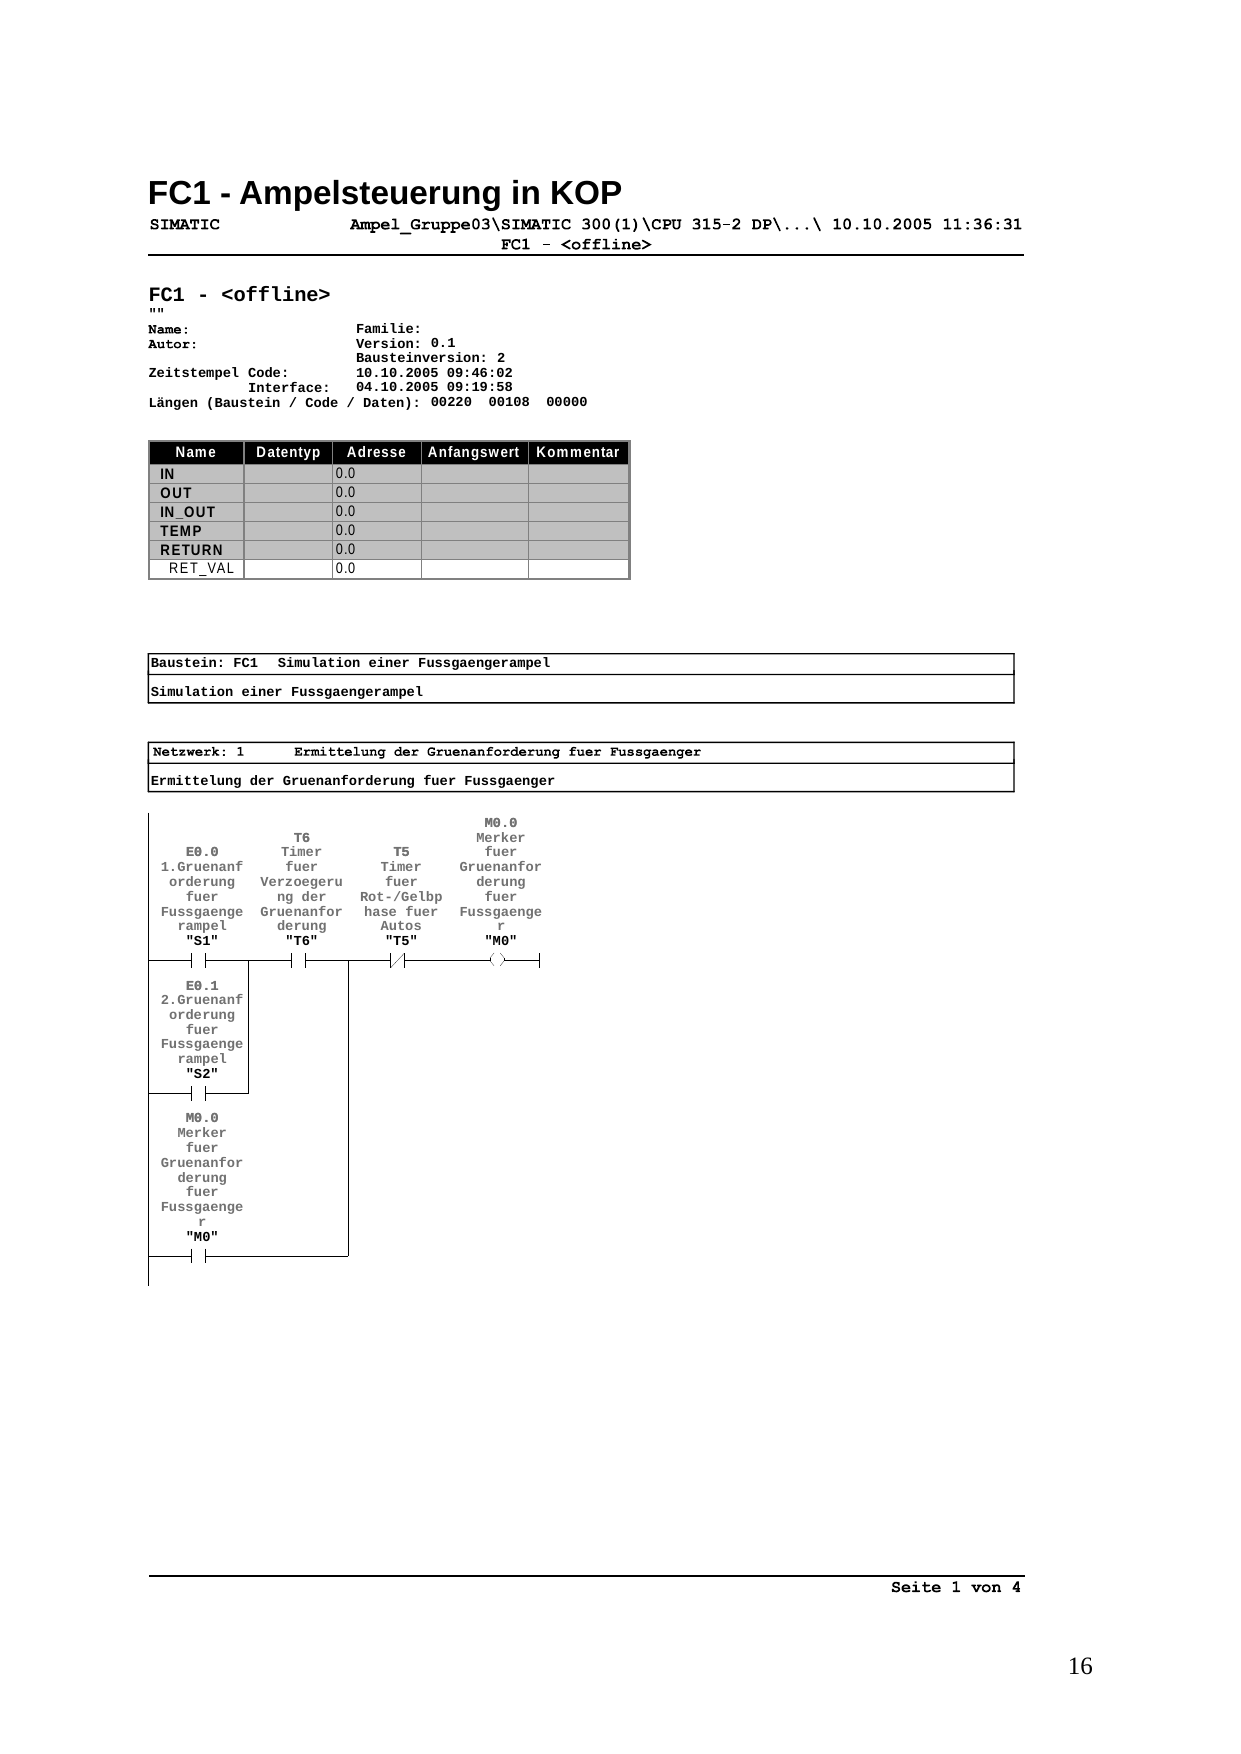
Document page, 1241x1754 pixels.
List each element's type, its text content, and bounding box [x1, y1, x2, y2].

subtitle FC1 - Ampelsteuerung in KOP [148, 173, 1092, 211]
